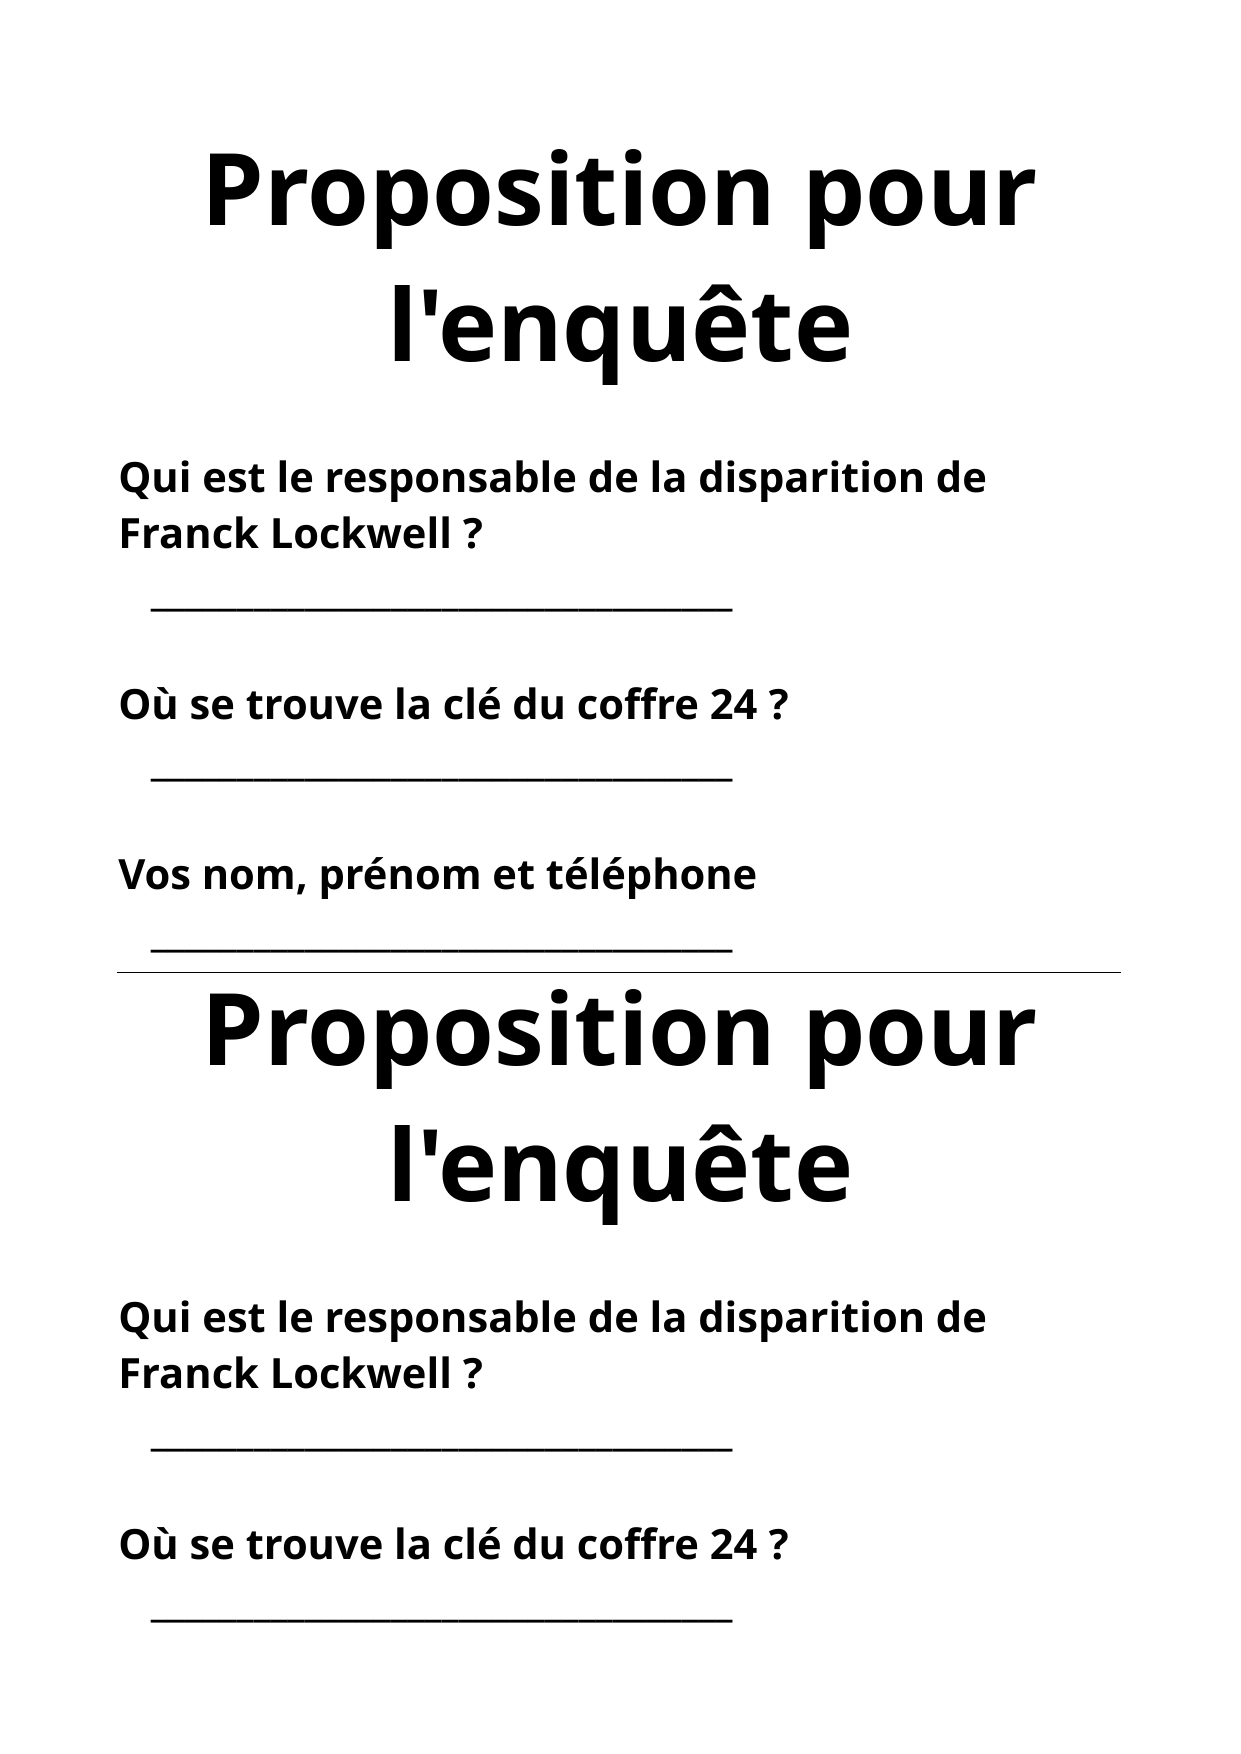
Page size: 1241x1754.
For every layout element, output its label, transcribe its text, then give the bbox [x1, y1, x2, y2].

text __________________________________ [118, 902, 1122, 958]
text __________________________________ [118, 1401, 1122, 1458]
text Qui est le responsable de la disparition de Franck Lockwell ? [118, 1288, 1122, 1401]
text __________________________________ [118, 561, 1122, 618]
text Qui est le responsable de la disparition de Franck Lockwell ? [118, 447, 1122, 561]
text __________________________________ [118, 1571, 1122, 1628]
text Où se trouve la clé du coffre 24 ? [118, 674, 1122, 731]
text __________________________________ [118, 731, 1122, 788]
text Où se trouve la clé du coffre 24 ? [118, 1515, 1122, 1571]
text Proposition pour l'enquête [118, 958, 1122, 1231]
text Vos nom, prénom et téléphone [118, 845, 1122, 902]
text Proposition pour l'enquête [118, 118, 1122, 391]
